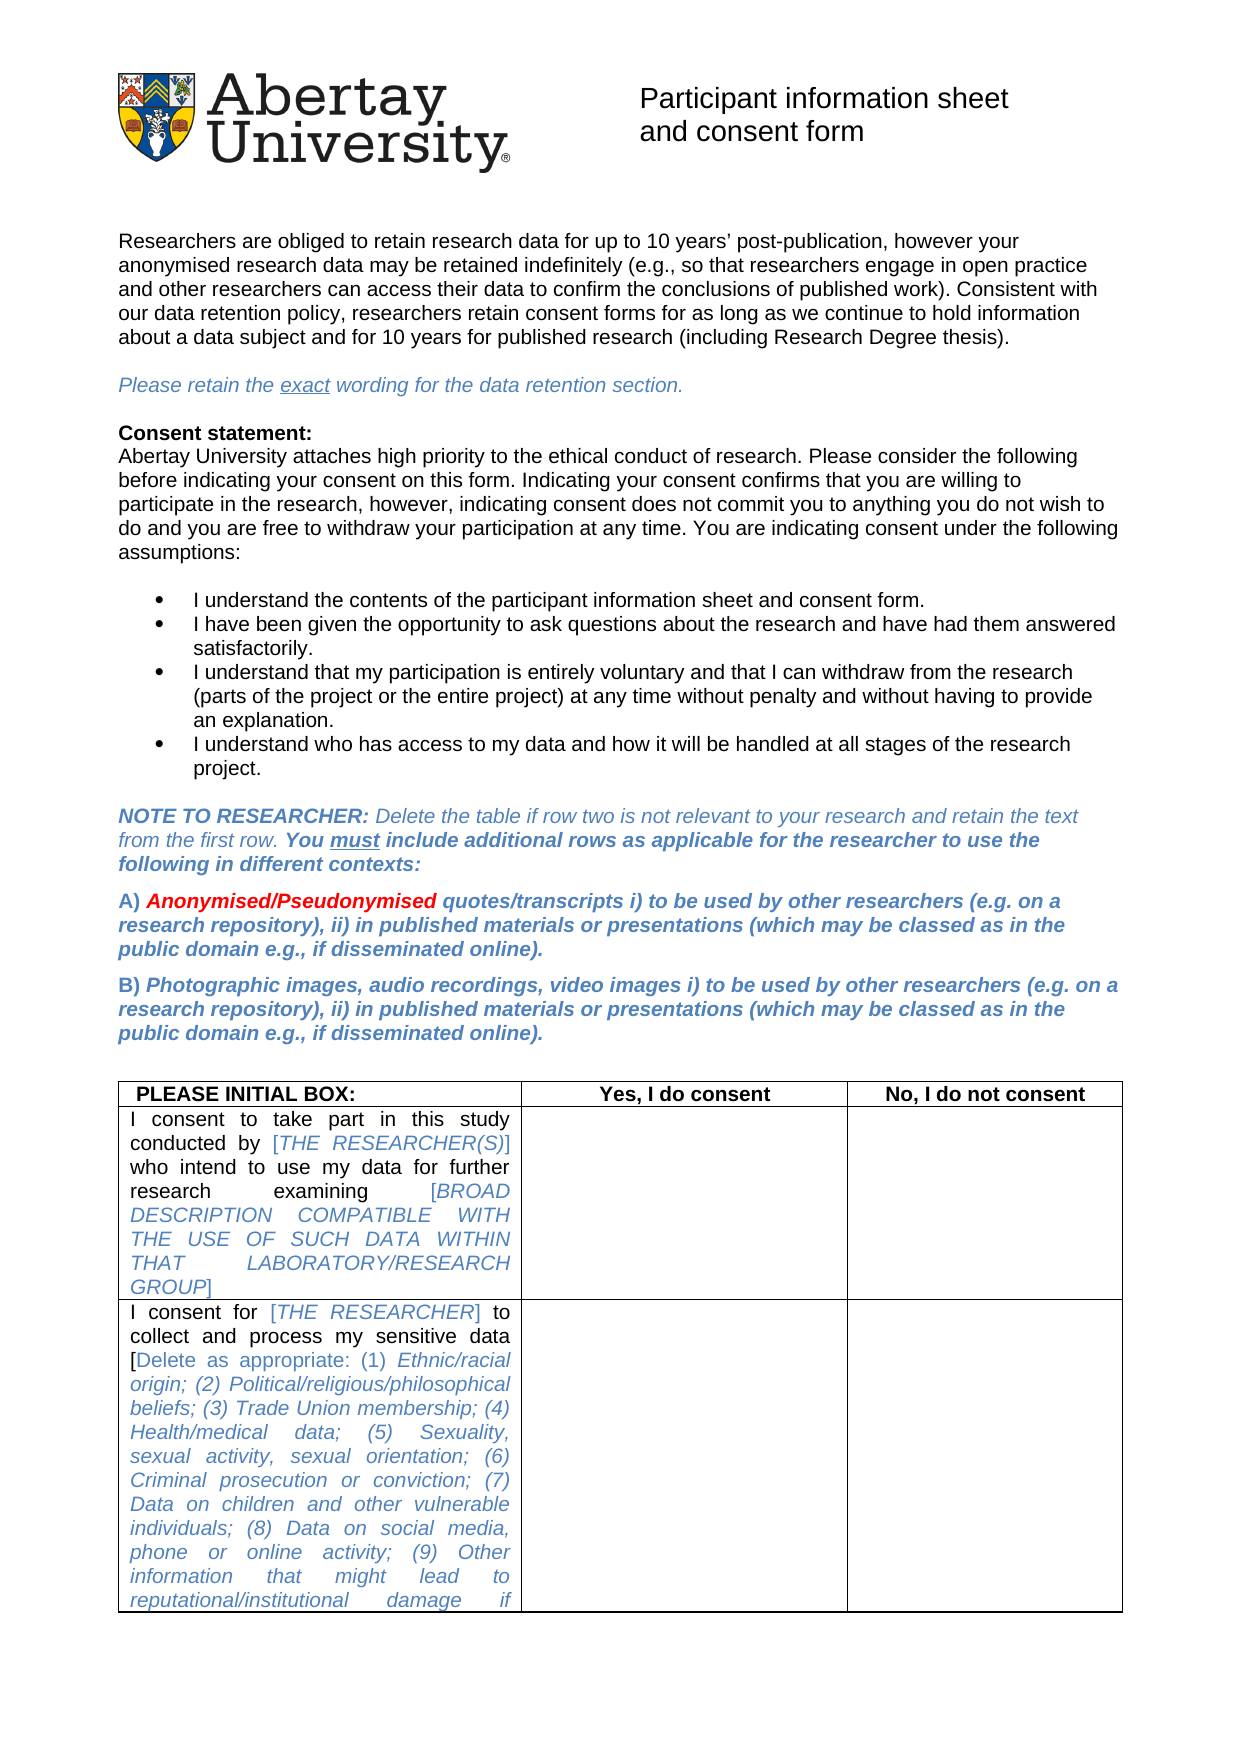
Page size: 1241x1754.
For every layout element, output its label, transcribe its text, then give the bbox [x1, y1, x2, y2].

table_cell I consent for [THE RESEARCHER] to collect and process my sensitive data [Delete as appropriate: (1) Ethnic/racial origin; (2) Political/religious/philosophical beliefs; (3) Trade Union membership; (4) Health/medical data; (5) Sexuality, sexual activity, sexual orientation; (6) Criminal prosecution or conviction; (7) Data on children and other vulnerable individuals; (8) Data on social media, phone or online activity; (9) Other information that might lead to reputational/institutional damage if [119, 1300, 521, 1611]
text NOTE TO RESEARCHER: Delete the table if row two is not relevant to your research and retain the text from the first row. You must include additional rows as applicable for the researcher to use the following in different contexts: [118, 804, 1122, 876]
table_cell [522, 1300, 847, 1611]
picture [118, 73, 511, 173]
text Please retain the exact wording for the data retention section. [118, 372, 1122, 396]
list I have been given the opportunity to ask questions about the research and have had them answered satisfactorily. [156, 612, 1122, 660]
text B) Photographic images, audio recordings, video images i) to be used by other researchers (e.g. on a research repository), ii) in published materials or presentations (which may be classed as in the public domain e.g., if disseminated online). [118, 973, 1122, 1045]
text Researchers are obliged to retain research data for up to 10 years’ post-publication, however your anonymised research data may be retained indefinitely (e.g., so that researchers engage in open practice and other researchers can access their data to confirm the conclusions of published work). Consistent with our data retention policy, researchers retain consent forms for as long as we continue to hold information about a data subject and for 10 years for published research (including Research Degree thesis). [118, 229, 1122, 348]
text Consent statement: [118, 420, 1122, 444]
table_header Yes, I do consent [522, 1082, 847, 1106]
list I understand who has access to my data and how it will be handled at all stages of the research project. [156, 732, 1122, 780]
table_cell [848, 1107, 1122, 1299]
text Abertay University attaches high priority to the ethical conduct of research. Please consider the following before indicating your consent on this form. Indicating your consent confirms that you are willing to participate in the research, however, indicating consent does not commit you to anything you do not wish to do and you are free to withdraw your participation at any time. You are indicating consent under the following assumptions: [118, 444, 1122, 564]
table_cell I consent to take part in this study conducted by [THE RESEARCHER(S)] who intend to use my data for further research examining [BROAD DESCRIPTION COMPATIBLE WITH THE USE OF SUCH DATA WITHIN THAT LABORATORY/RESEARCH GROUP] [119, 1107, 521, 1299]
text A) Anonymised/Pseudonymised quotes/transcripts i) to be used by other researchers (e.g. on a research repository), ii) in published materials or presentations (which may be classed as in the public domain e.g., if disseminated online). [118, 888, 1122, 960]
table_header PLEASE INITIAL BOX: [119, 1082, 521, 1106]
table_cell [848, 1300, 1122, 1611]
list I understand the contents of the participant information sheet and consent form. [156, 588, 1122, 612]
table_cell [522, 1107, 847, 1299]
list I understand that my participation is entirely voluntary and that I can withdraw from the research (parts of the project or the entire project) at any time without penalty and without having to provide an explanation. [156, 660, 1122, 732]
table_header No, I do not consent [848, 1082, 1122, 1106]
